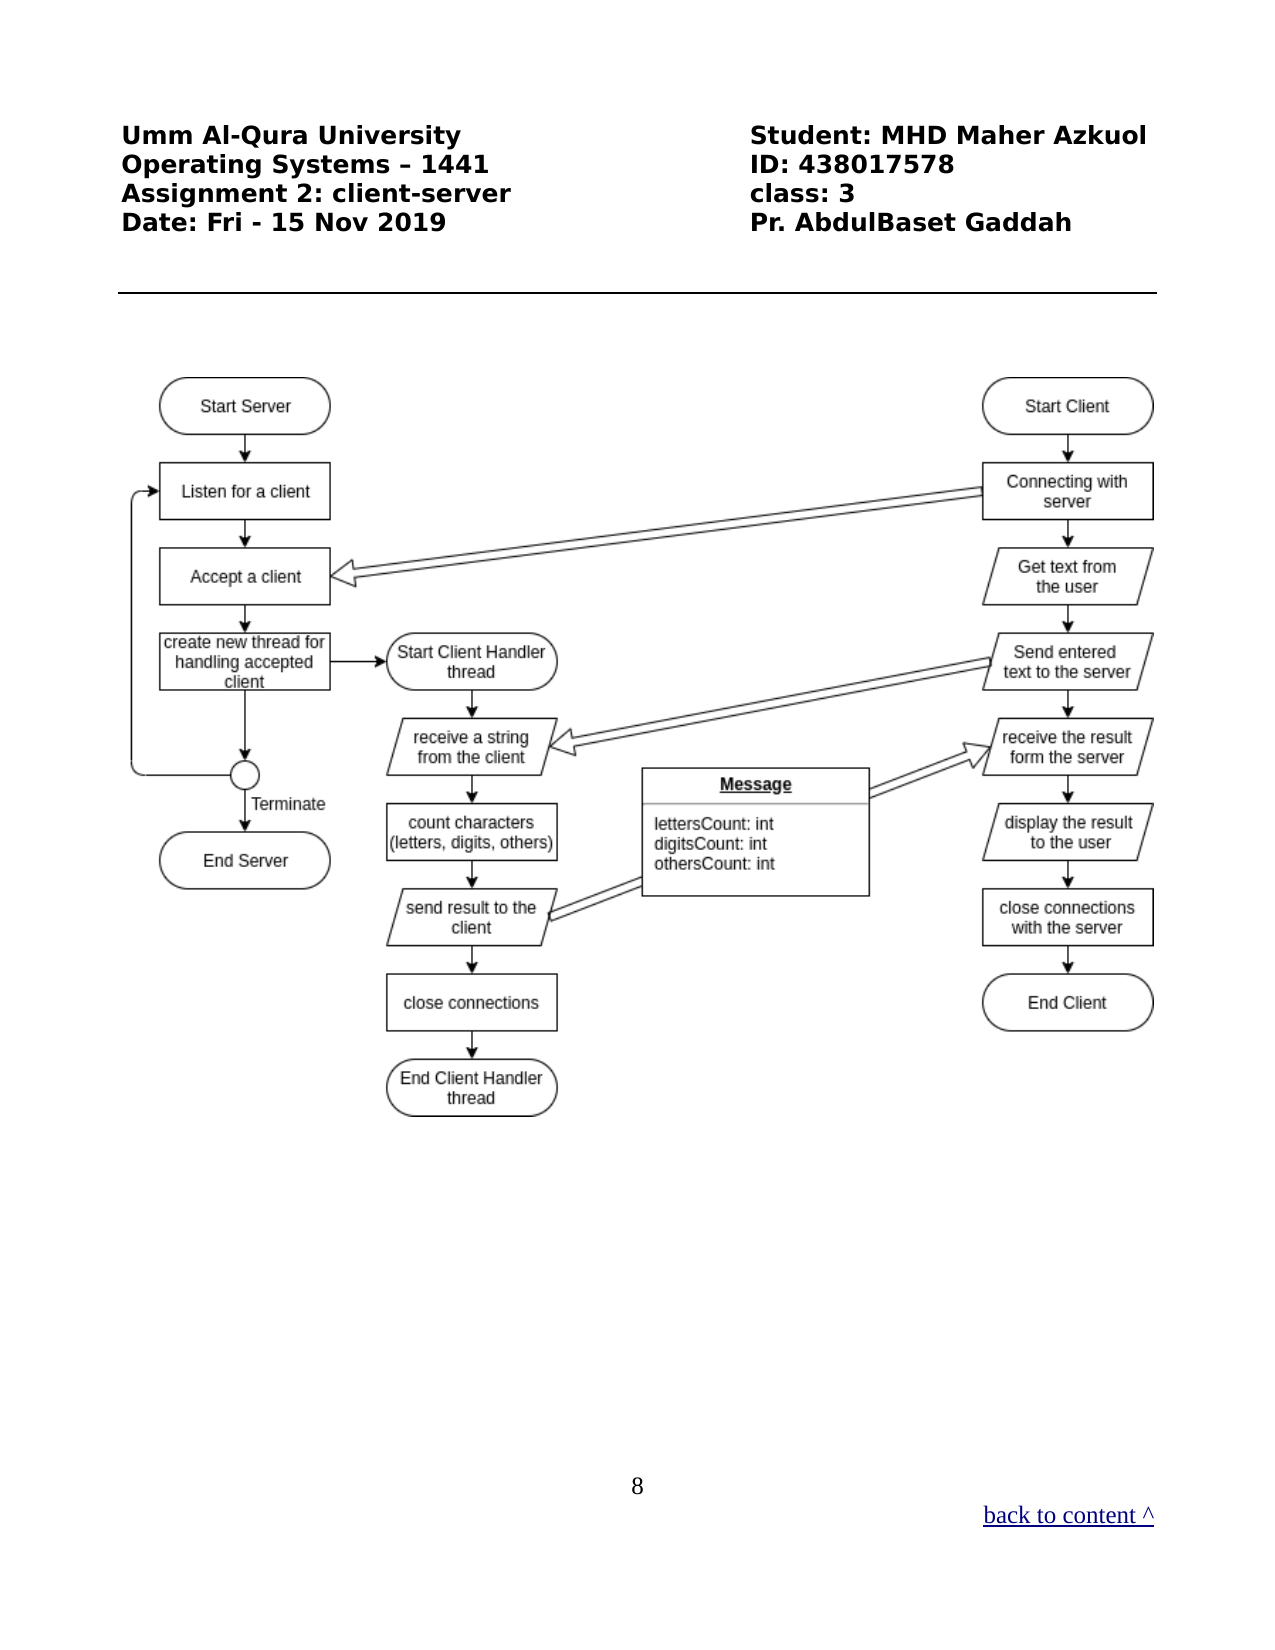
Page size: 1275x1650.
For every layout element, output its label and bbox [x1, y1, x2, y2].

picture [121, 377, 1154, 1117]
